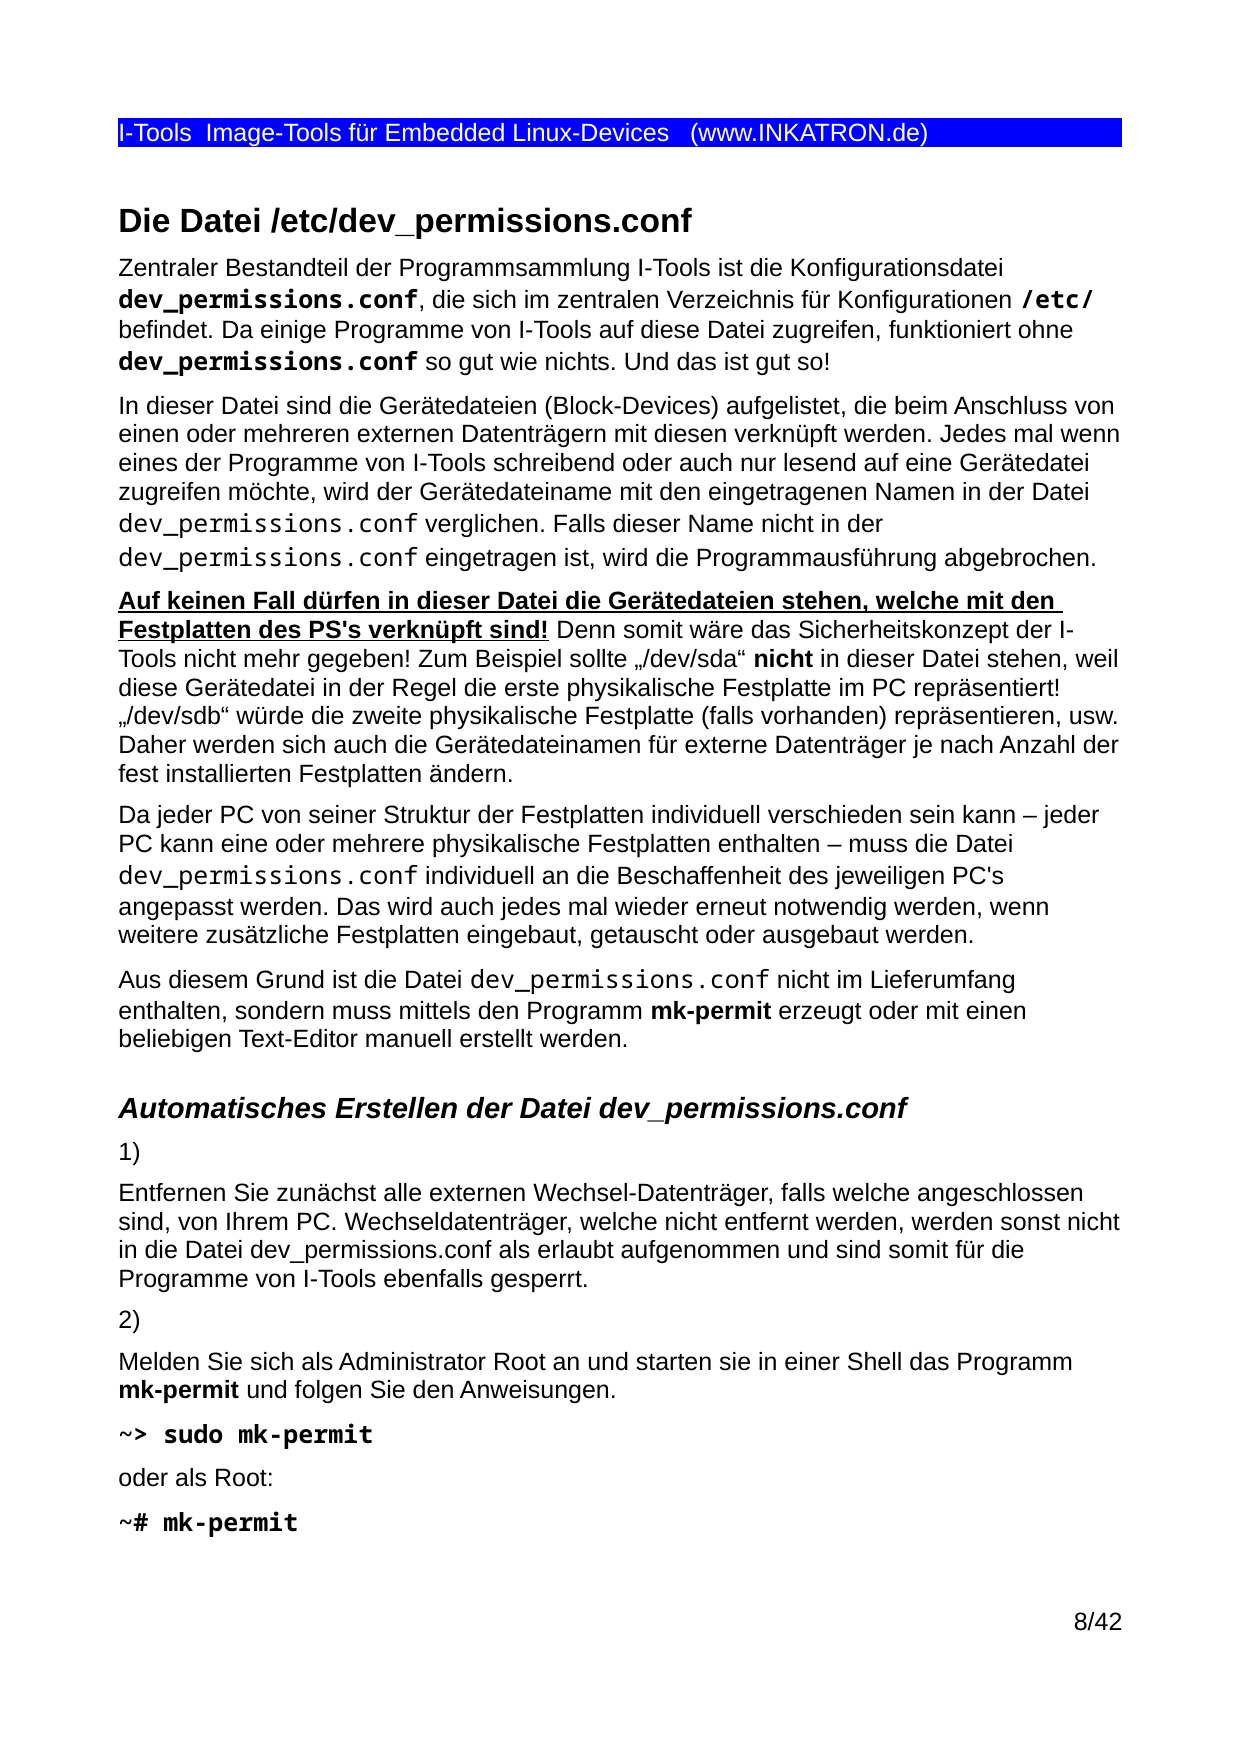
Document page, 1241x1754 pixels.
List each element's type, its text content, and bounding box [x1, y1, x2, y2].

text In dieser Datei sind die Gerätedateien (Block-Devices) aufgelistet, die beim Anschluss von einen oder mehreren externen Datenträgern mit diesen verknüpft werden. Jedes mal wenn eines der Programme von I-Tools schreibend oder auch nur lesend auf eine Gerätedatei zugreifen möchte, wird der Gerätedateiname mit den eingetragenen Namen in der Datei dev_permissions.conf verglichen. Falls dieser Name nicht in der dev_permissions.conf eingetragen ist, wird die Programmausführung abgebrochen. [118, 391, 1122, 574]
text 2) [118, 1305, 1122, 1334]
text Zentraler Bestandteil der Programmsammlung I-Tools ist die Konfigurationsdatei dev_permissions.conf, die sich im zentralen Verzeichnis für Konfigurationen /etc/ befindet. Da einige Programme von I-Tools auf diese Datei zugreifen, funktioniert ohne dev_permissions.conf so gut wie nichts. Und das ist gut so! [118, 252, 1122, 378]
text Auf keinen Fall dürfen in dieser Datei die Gerätedateien stehen, welche mit den Festplatten des PS's verknüpft sind! Denn somit wäre das Sicherheitskonzept der I-Tools nicht mehr gegeben! Zum Beispiel sollte „/dev/sda“ nicht in dieser Datei stehen, weil diese Gerätedatei in der Regel die erste physikalische Festplatte im PC repräsentiert! „/dev/sdb“ würde die zweite physikalische Festplatte (falls vorhanden) repräsentieren, usw. Daher werden sich auch die Gerätedateinamen für externe Datenträger je nach Anzahl der fest installierten Festplatten ändern. [118, 586, 1122, 787]
text 1) [118, 1137, 1122, 1165]
text ~# mk-permit [118, 1504, 1122, 1538]
text Entfernen Sie zunächst alle externen Wechsel-Datenträger, falls welche angeschlossen sind, von Ihrem PC. Wechseldatenträger, welche nicht entfernt werden, werden sonst nicht in die Datei dev_permissions.conf als erlaubt aufgenommen und sind somit für die Programme von I-Tools ebenfalls gesperrt. [118, 1178, 1122, 1293]
text ~> sudo mk-permit [118, 1417, 1122, 1451]
text Aus diesem Grund ist die Datei dev_permissions.conf nicht im Lieferumfang enthalten, sondern muss mittels den Programm mk-permit erzeugt oder mit einen beliebigen Text-Editor manuell erstellt werden. [118, 962, 1122, 1053]
text Da jeder PC von seiner Struktur der Festplatten individuell verschieden sein kann – jeder PC kann eine oder mehrere physikalische Festplatten enthalten – muss die Datei dev_permissions.conf individuell an die Beschaffenheit des jeweiligen PC's angepasst werden. Das wird auch jedes mal wieder erneut notwendig werden, wenn weitere zusätzliche Festplatten eingebaut, getauscht oder ausgebaut werden. [118, 800, 1122, 949]
subtitle Automatisches Erstellen der Datei dev_permissions.conf [118, 1091, 1122, 1124]
text Melden Sie sich als Administrator Root an und starten sie in einer Shell das Programm mk-permit und folgen Sie den Anweisungen. [118, 1347, 1122, 1404]
subtitle Die Datei /etc/dev_permissions.conf [118, 201, 1122, 240]
text oder als Root: [118, 1463, 1122, 1492]
